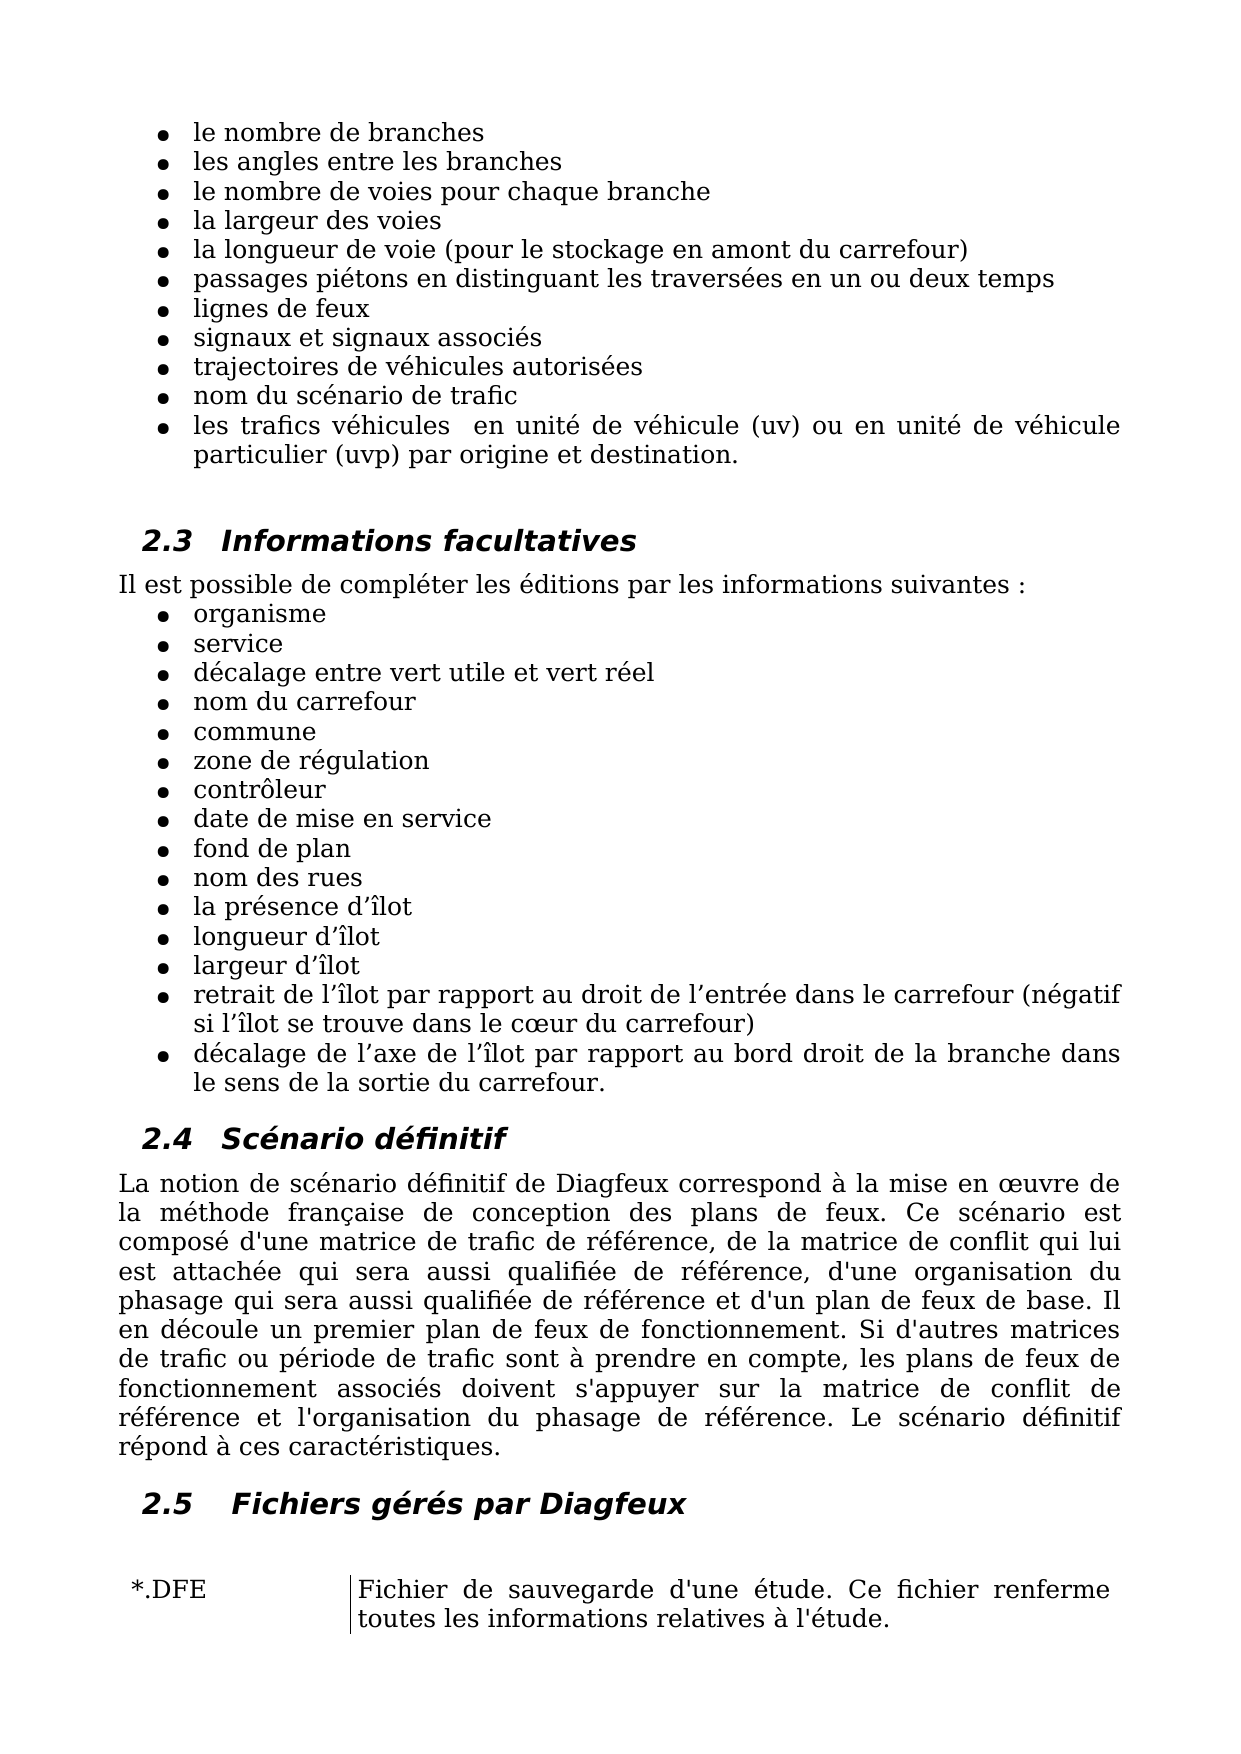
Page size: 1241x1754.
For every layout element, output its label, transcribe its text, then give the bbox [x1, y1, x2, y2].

table_header Fichier de sauvegarde d'une étude. Ce fichier renferme toutes les informations relatives à l'étude. [351, 1575, 1118, 1634]
list passages piétons en distinguant les traversées en un ou deux temps [156, 264, 1122, 294]
list la présence d’îlot [156, 892, 1122, 922]
list date de mise en service [156, 804, 1122, 834]
list signaux et signaux associés [156, 323, 1122, 352]
list longueur d’îlot [156, 922, 1122, 951]
list nom du scénario de trafic [156, 382, 1122, 411]
list le nombre de voies pour chaque branche [156, 177, 1122, 206]
list nom du carrefour [156, 687, 1122, 717]
list organisme [156, 600, 1122, 629]
list la longueur de voie (pour le stockage en amont du carrefour) [156, 235, 1122, 264]
list lignes de feux [156, 294, 1122, 323]
text Il est possible de compléter les éditions par les informations suivantes : [118, 570, 1122, 600]
list trajectoires de véhicules autorisées [156, 352, 1122, 382]
list largeur d’îlot [156, 951, 1122, 980]
list commune [156, 717, 1122, 746]
list zone de régulation [156, 746, 1122, 775]
subtitle Scénario définitif [142, 1122, 1122, 1157]
list le nombre de branches [156, 118, 1122, 147]
list les trafics véhicules en unité de véhicule (uv) ou en unité de véhicule particulier (uvp) par origine et destination. [156, 411, 1122, 469]
list contrôleur [156, 775, 1122, 804]
subtitle Informations facultatives [142, 524, 1122, 558]
list les angles entre les branches [156, 147, 1122, 177]
list retrait de l’îlot par rapport au droit de l’entrée dans le carrefour (négatif si l’îlot se trouve dans le cœur du carrefour) [156, 980, 1122, 1039]
list nom des rues [156, 863, 1122, 892]
subtitle Fichiers gérés par Diagfeux [142, 1487, 1122, 1521]
list service [156, 629, 1122, 658]
list décalage de l’axe de l’îlot par rapport au bord droit de la branche dans le sens de la sortie du carrefour. [156, 1039, 1122, 1097]
list fond de plan [156, 834, 1122, 863]
text La notion de scénario définitif de Diagfeux correspond à la mise en œuvre de la méthode française de conception des plans de feux. Ce scénario est composé d'une matrice de trafic de référence, de la matrice de conflit qui lui est attachée qui sera aussi qualifiée de référence, d'une organisation du phasage qui sera aussi qualifiée de référence et d'un plan de feux de base. Il en découle un premier plan de feux de fonctionnement. Si d'autres matrices de trafic ou période de trafic sont à prendre en compte, les plans de feux de fonctionnement associés doivent s'appuyer sur la matrice de conflit de référence et l'organisation du phasage de référence. Le scénario définitif répond à ces caractéristiques. [118, 1169, 1122, 1462]
list la largeur des voies [156, 206, 1122, 235]
table_header *.dfe [124, 1575, 350, 1634]
list décalage entre vert utile et vert réel [156, 658, 1122, 687]
